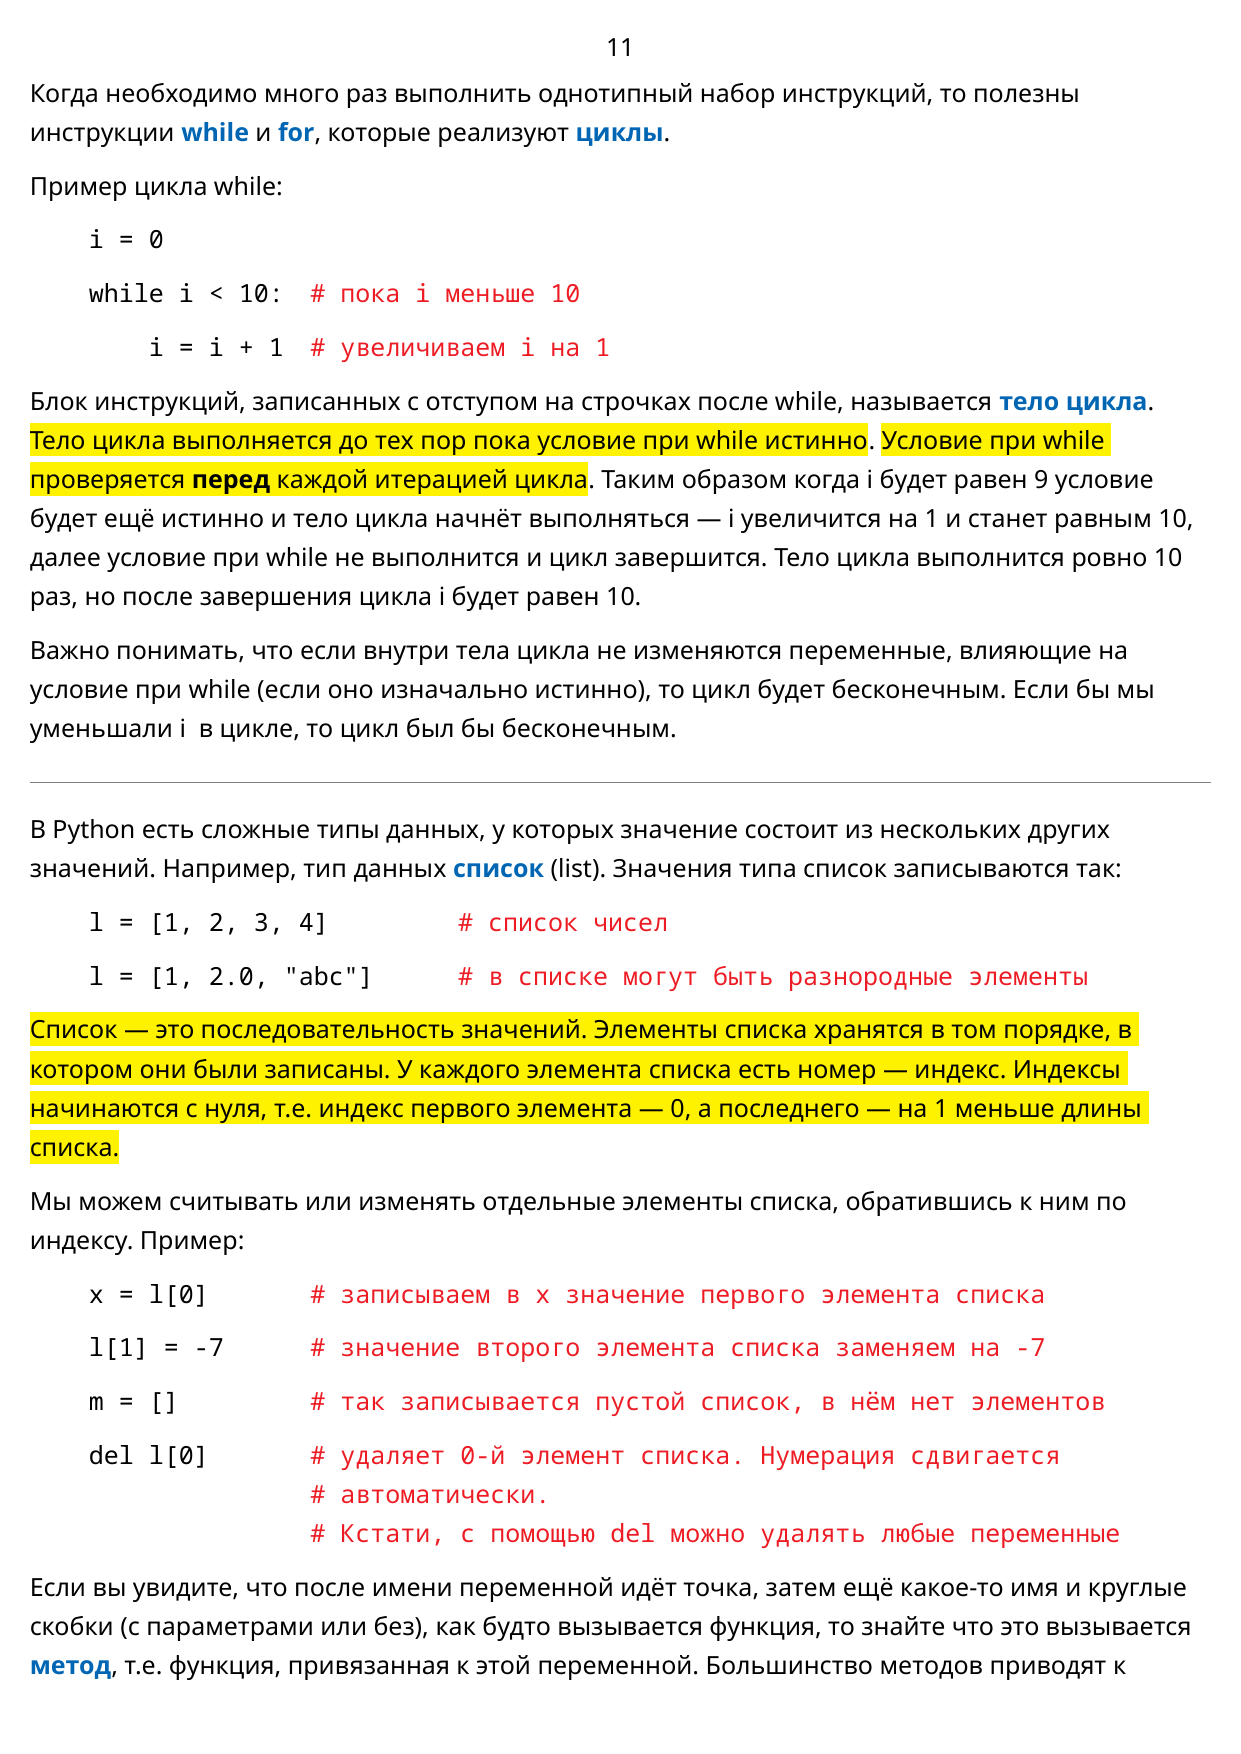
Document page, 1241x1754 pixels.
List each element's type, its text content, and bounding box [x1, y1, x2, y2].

text l[1] = -7 # значение второго элемента списка заменяем на -7 [88, 1330, 1211, 1364]
text В Python есть сложные типы данных, у которых значение состоит из нескольких других значений. Например, тип данных список (list). Значения типа список записываются так: [29, 812, 1211, 885]
text Если вы увидите, что после имени переменной идёт точка, затем ещё какое-то имя и круглые скобки (с параметрами или без), как будто вызывается функция, то знайте что это вызывается метод, т.е. функция, привязанная к этой переменной. Большинство методов приводят к [29, 1570, 1211, 1682]
text Блок инструкций, записанных с отступом на строчках после while, называется тело цикла. Тело цикла выполняется до тех пор пока условие при while истинно. Условие при while проверяется перед каждой итерацией цикла. Таким образом когда i будет равен 9 условие будет ещё истинно и тело цикла начнёт выполняться — i увеличится на 1 и станет равным 10, далее условие при while не выполнится и цикл завершится. Тело цикла выполнится ровно 10 раз, но после завершения цикла i будет равен 10. [29, 383, 1211, 613]
text i = i + 1 # увеличиваем i на 1 [88, 329, 1211, 363]
text Важно понимать, что если внутри тела цикла не изменяются переменные, влияющие на условие при while (если оно изначально истинно), то цикл будет бесконечным. Если бы мы уменьшали i в цикле, то цикл был бы бесконечным. [29, 633, 1211, 745]
text Мы можем считывать или изменять отдельные элементы списка, обратившись к ним по индексу. Пример: [29, 1183, 1211, 1257]
text Когда необходимо много раз выполнить однотипный набор инструкций, то полезны инструкции while и for, которые реализуют циклы. [29, 75, 1211, 148]
text Пример цикла while: [29, 168, 1211, 202]
text i = 0 [88, 222, 1211, 256]
text x = l[0] # записываем в х значение первого элемента списка [88, 1276, 1211, 1310]
text l = [1, 2.0, "abc"] # в списке могут быть разнородные элементы [88, 958, 1211, 992]
text m = [] # так записывается пустой список, в нём нет элементов [88, 1384, 1211, 1418]
text while i < 10: # пока i меньше 10 [88, 276, 1211, 310]
text l = [1, 2, 3, 4] # список чисел [88, 905, 1211, 939]
text del l[0] # удаляет 0-й элемент списка. Нумерация сдвигается # автоматически. # Кстати, с помощью del можно удалять любые переменные [88, 1438, 1211, 1550]
text Список — это последовательность значений. Элементы списка хранятся в том порядке, в котором они были записаны. У каждого элемента списка есть номер — индекс. Индексы начинаются с нуля, т.е. индекс первого элемента — 0, а последнего — на 1 меньше длины списка. [29, 1012, 1211, 1164]
